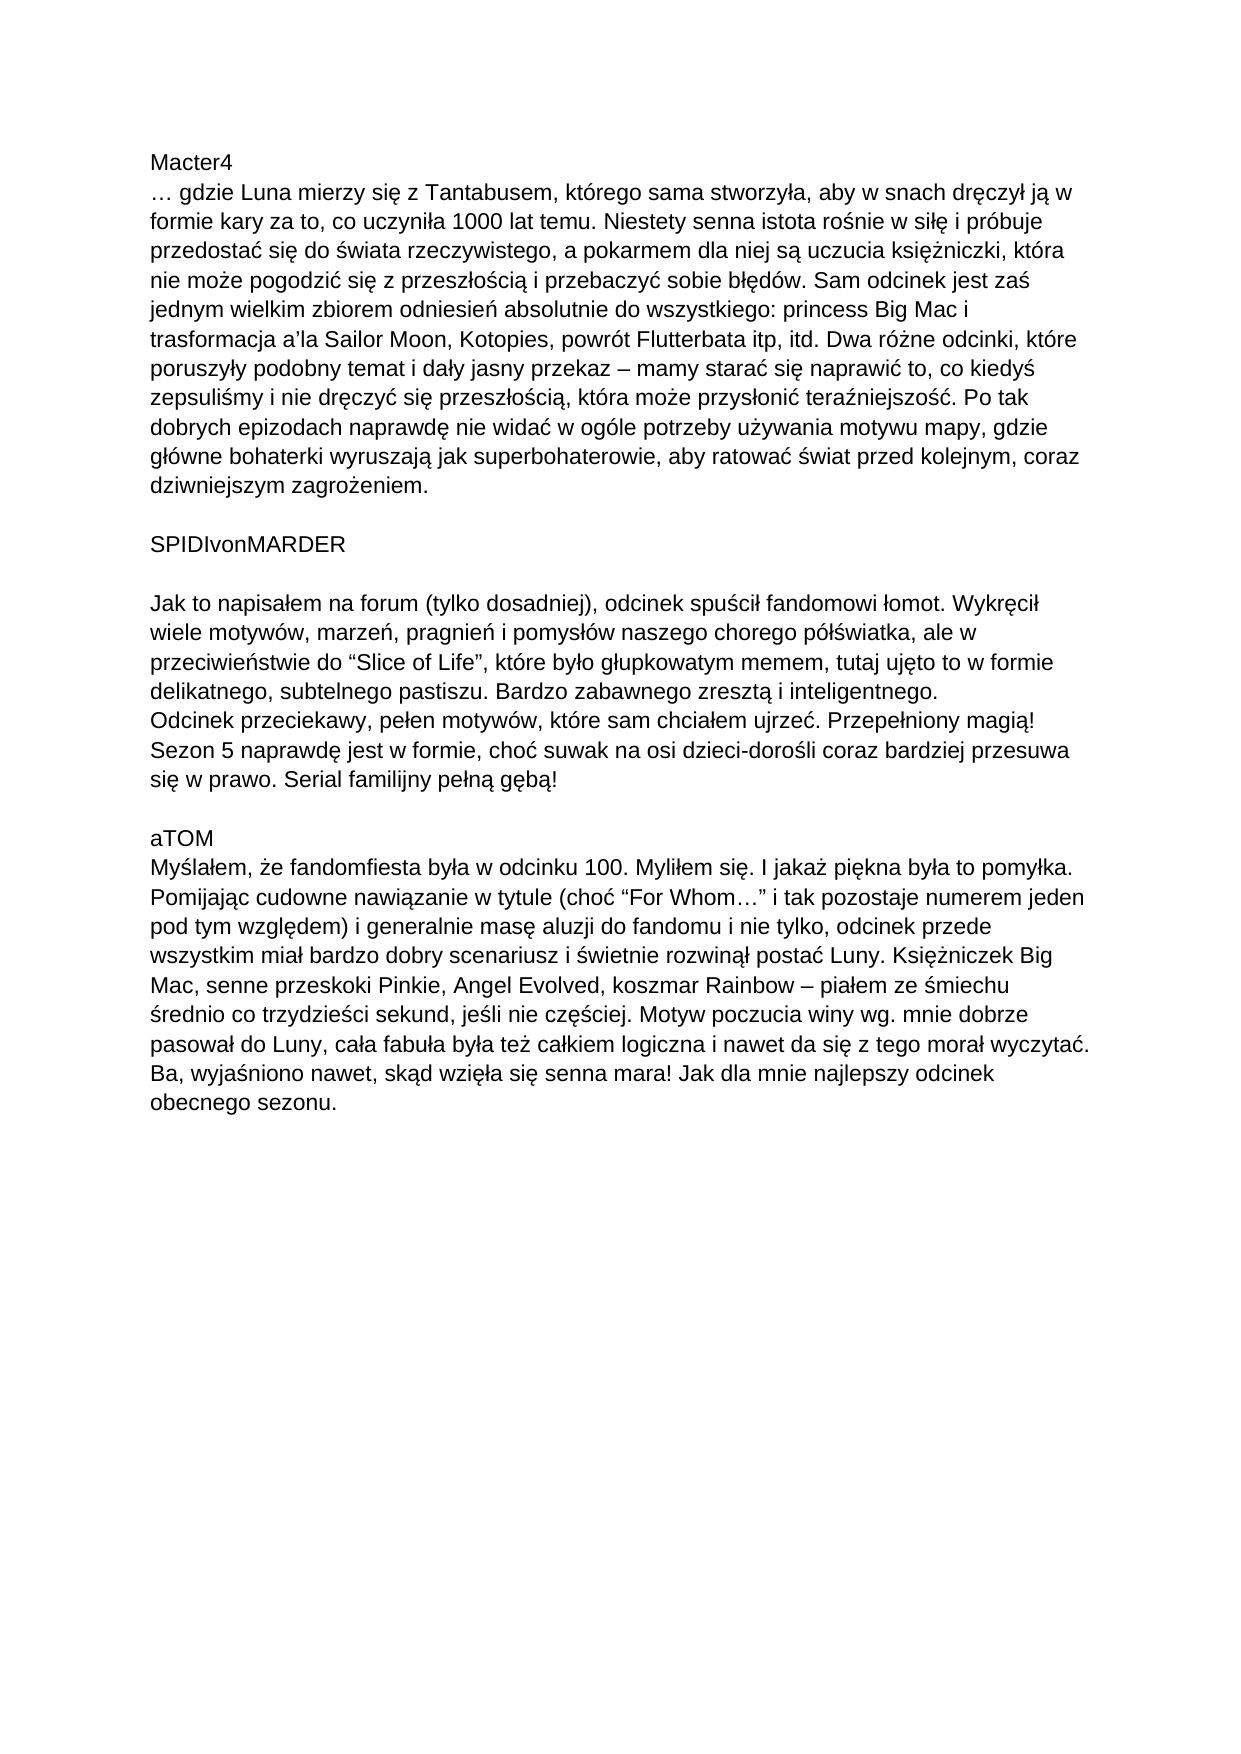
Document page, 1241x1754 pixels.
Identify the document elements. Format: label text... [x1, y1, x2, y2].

text Myślałem, że fandomfiesta była w odcinku 100. Myliłem się. I jakaż piękna była to pomyłka. Pomijając cudowne nawiązanie w tytule (choć “For Whom…” i tak pozostaje numerem jeden pod tym względem) i generalnie masę aluzji do fandomu i nie tylko, odcinek przede wszystkim miał bardzo dobry scenariusz i świetnie rozwinął postać Luny. Księżniczek Big Mac, senne przeskoki Pinkie, Angel Evolved, koszmar Rainbow – piałem ze śmiechu średnio co trzydzieści sekund, jeśli nie częściej. Motyw poczucia winy wg. mnie dobrze pasował do Luny, cała fabuła była też całkiem logiczna i nawet da się z tego morał wyczytać. Ba, wyjaśniono nawet, skąd wzięła się senna mara! Jak dla mnie najlepszy odcinek obecnego sezonu. [150, 855, 1090, 1116]
text aTOM [150, 826, 1090, 851]
text Jak to napisałem na forum (tylko dosadniej), odcinek spuścił fandomowi łomot. Wykręcił wiele motywów, marzeń, pragnień i pomysłów naszego chorego półświatka, ale w przeciwieństwie do “Slice of Life”, które było głupkowatym memem, tutaj ujęto to w formie delikatnego, subtelnego pastiszu. Bardzo zabawnego zresztą i inteligentnego. [150, 591, 1090, 704]
text … gdzie Luna mierzy się z Tantabusem, którego sama stworzyła, aby w snach dręczył ją w formie kary za to, co uczyniła 1000 lat temu. Niestety senna istota rośnie w siłę i próbuje przedostać się do świata rzeczywistego, a pokarmem dla niej są uczucia księżniczki, która nie może pogodzić się z przeszłością i przebaczyć sobie błędów. Sam odcinek jest zaś jednym wielkim zbiorem odniesień absolutnie do wszystkiego: princess Big Mac i trasformacja a’la Sailor Moon, Kotopies, powrót Flutterbata itp, itd. Dwa różne odcinki, które poruszyły podobny temat i dały jasny przekaz – mamy starać się naprawić to, co kiedyś zepsuliśmy i nie dręczyć się przeszłością, która może przysłonić teraźniejszość. Po tak dobrych epizodach naprawdę nie widać w ogóle potrzeby używania motywu mapy, gdzie główne bohaterki wyruszają jak superbohaterowie, aby ratować świat przed kolejnym, coraz dziwniejszym zagrożeniem. [150, 179, 1090, 499]
text Odcinek przeciekawy, pełen motywów, które sam chciałem ujrzeć. Przepełniony magią! Sezon 5 naprawdę jest w formie, choć suwak na osi dzieci-dorośli coraz bardziej przesuwa się w prawo. Serial familijny pełną gębą! [150, 708, 1090, 792]
text Macter4 [150, 150, 1090, 176]
text SPIDIvonMARDER [150, 532, 1090, 557]
